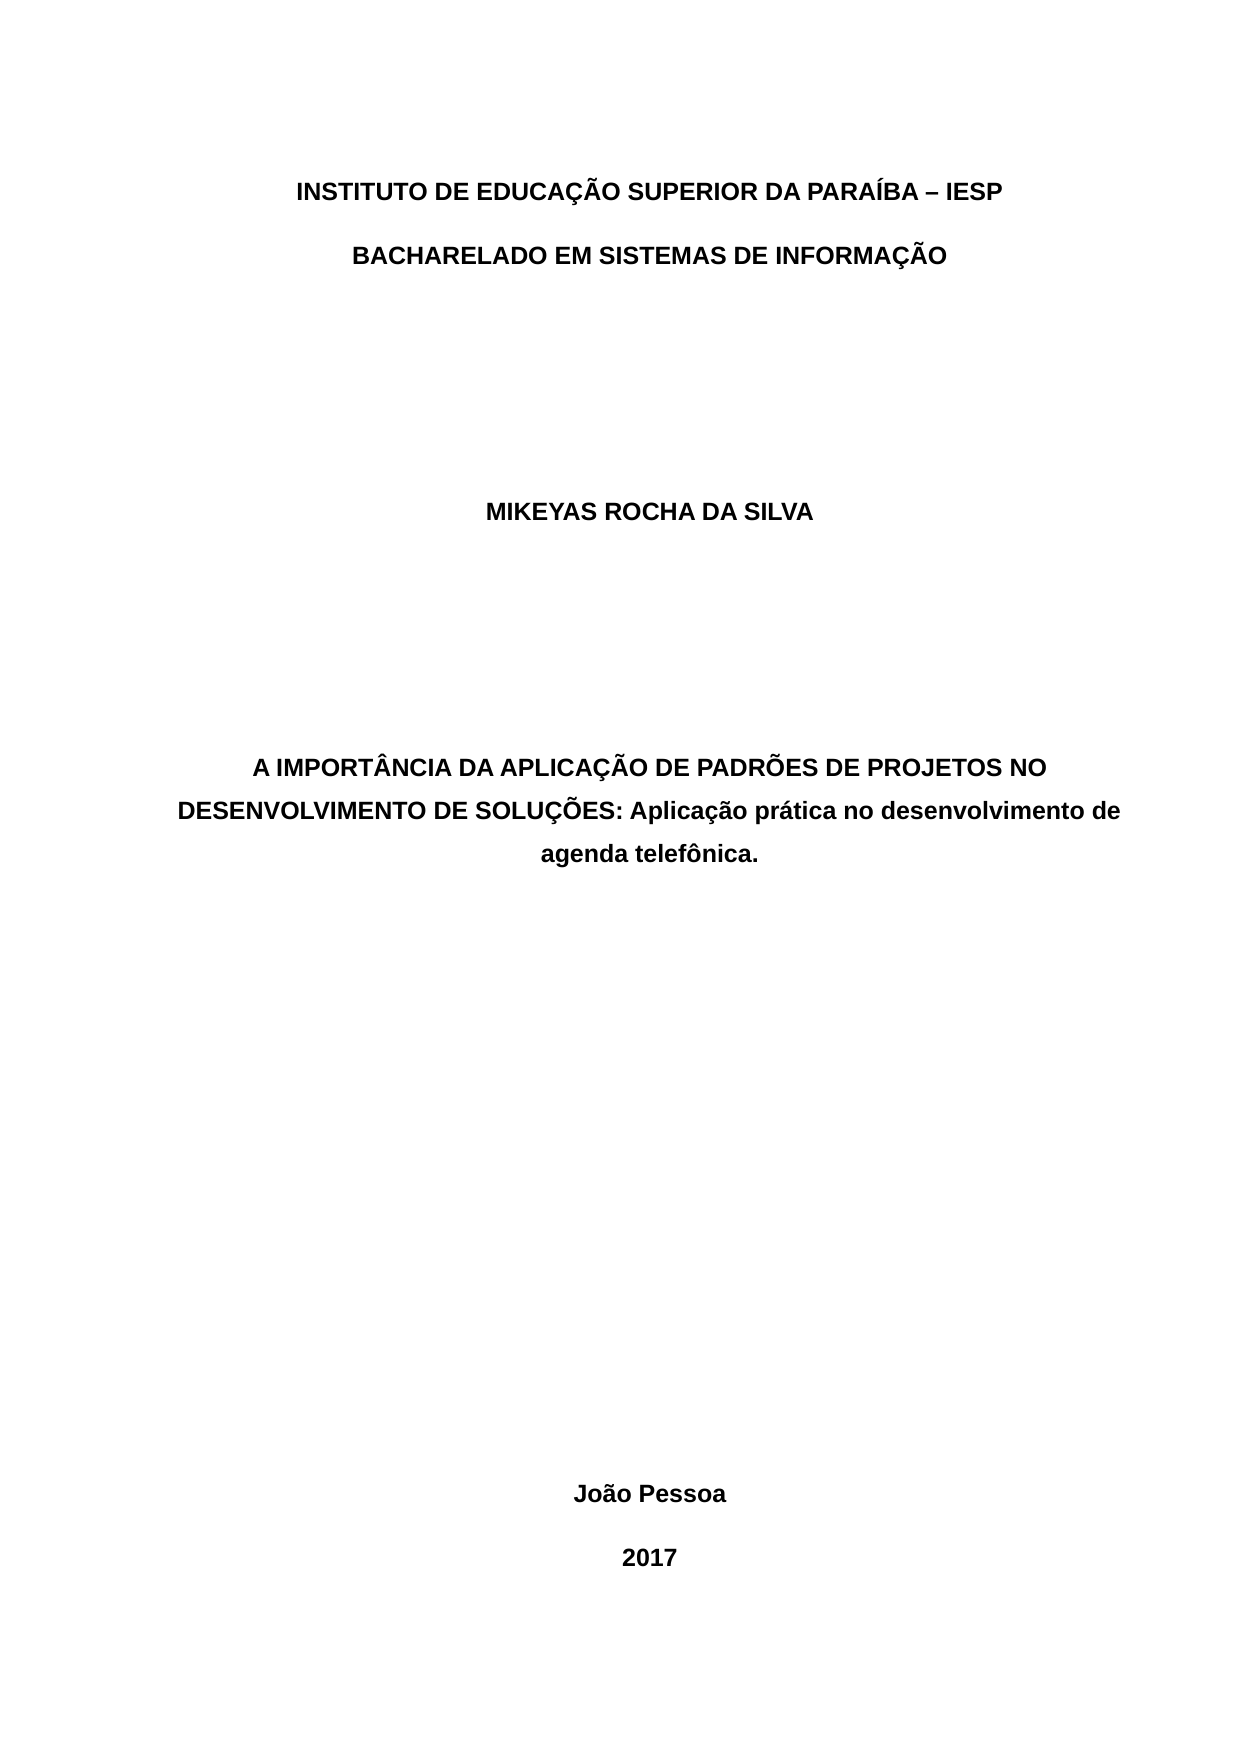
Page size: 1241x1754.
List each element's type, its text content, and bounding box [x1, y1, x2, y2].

text João Pessoa [177, 1479, 1122, 1507]
text INSTITUTO DE EDUCAÇÃO SUPERIOR DA PARAÍBA – IESP [177, 177, 1122, 206]
text 2017 [177, 1543, 1122, 1571]
text BACHARELADO EM SISTEMAS DE INFORMAÇÃO [177, 241, 1122, 270]
text MIKEYAS ROCHA DA SILVA [177, 497, 1122, 526]
text A IMPORTÂNCIA DA APLICAÇÃO DE PADRÕES DE PROJETOS NO DESENVOLVIMENTO DE SOLUÇÕES: Aplicação prática no desenvolvimento de agenda telefônica. [177, 753, 1122, 868]
